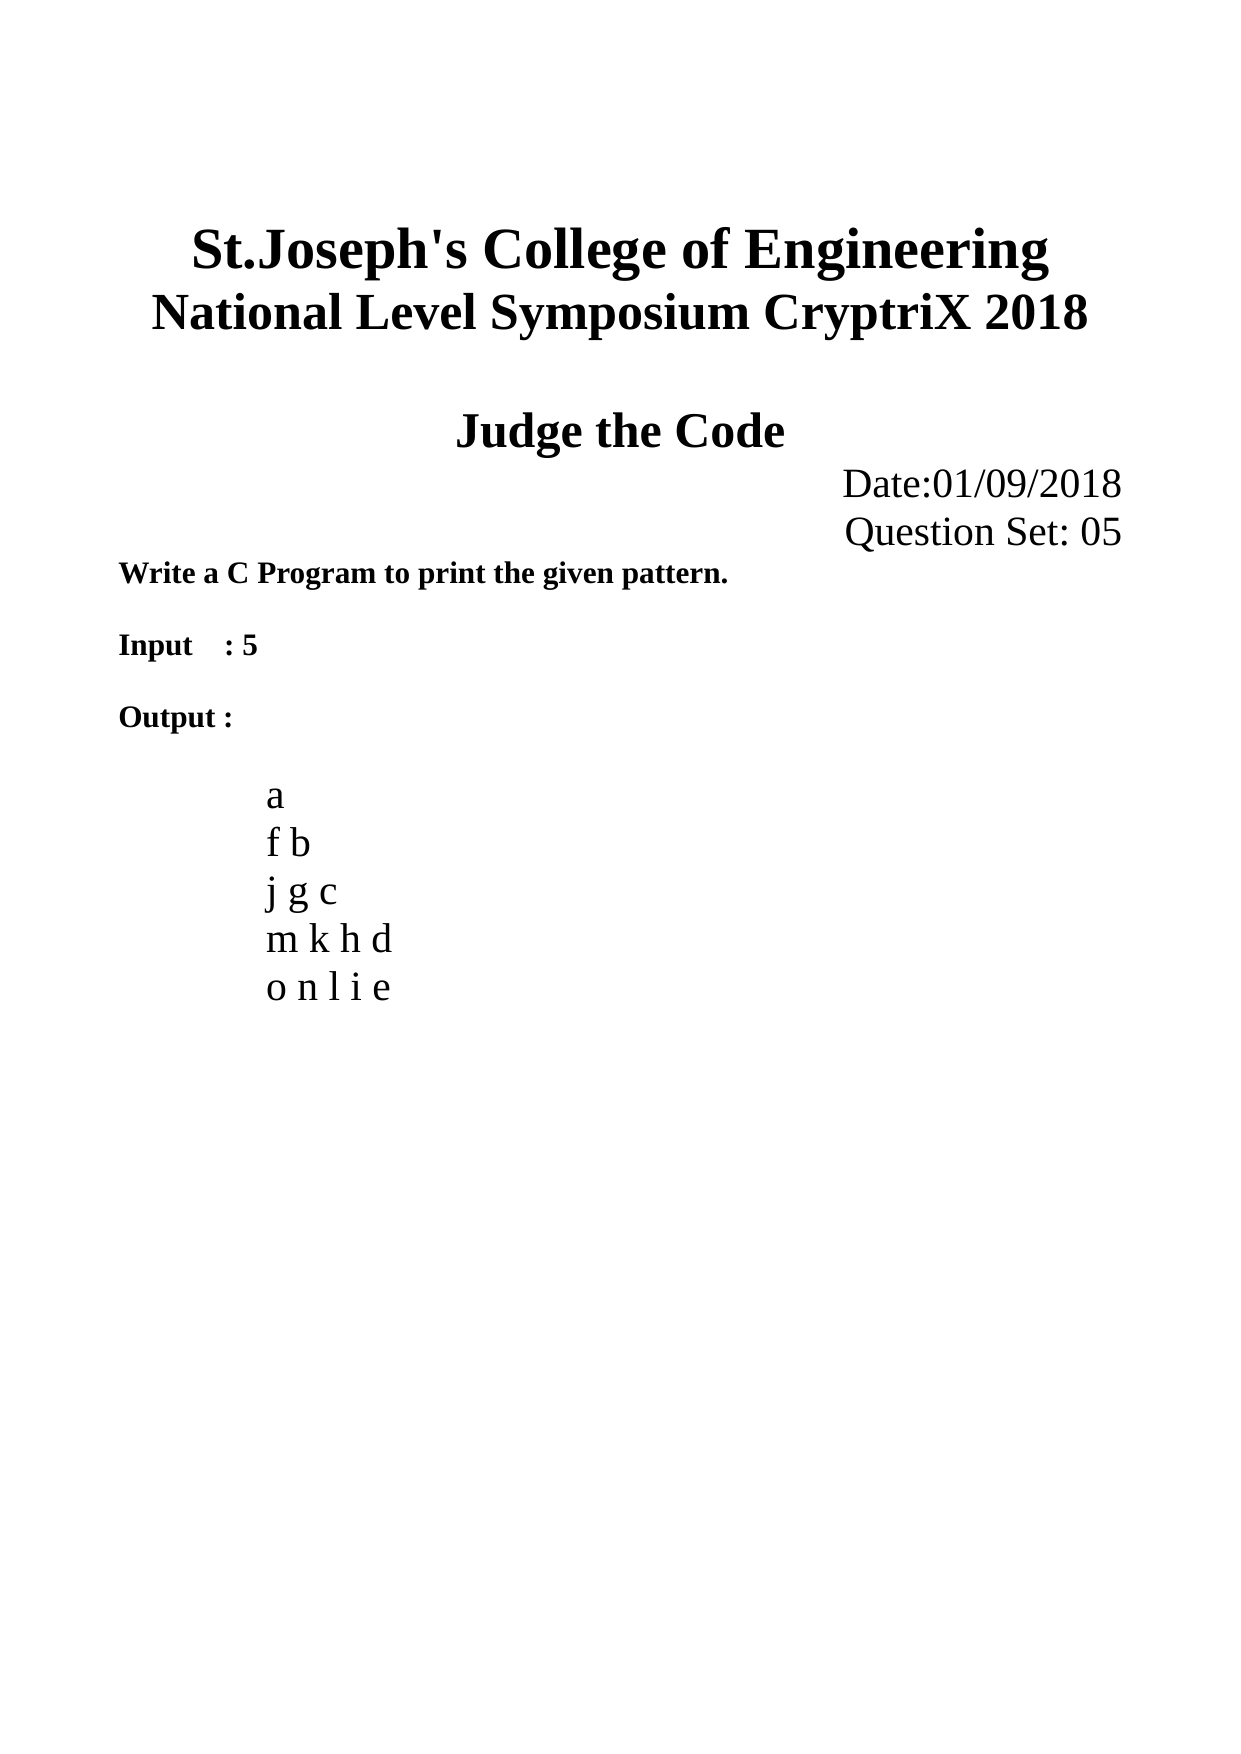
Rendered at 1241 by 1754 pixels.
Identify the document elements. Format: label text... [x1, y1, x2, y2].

text St.Joseph's College of Engineering [118, 214, 1122, 281]
text Question Set: 05 [118, 506, 1122, 554]
text Write a C Program to print the given pattern. [118, 554, 1122, 590]
text a [118, 770, 1122, 818]
text Output : [118, 698, 1122, 734]
text National Level Symposium CryptriX 2018 [118, 281, 1122, 341]
text Date:01/09/2018 [118, 458, 1122, 506]
text Judge the Code [118, 401, 1122, 458]
text o n l i e [118, 961, 1122, 1009]
text m k h d [118, 913, 1122, 961]
text Input : 5 [118, 626, 1122, 662]
text j g c [118, 866, 1122, 913]
text f b [118, 818, 1122, 866]
